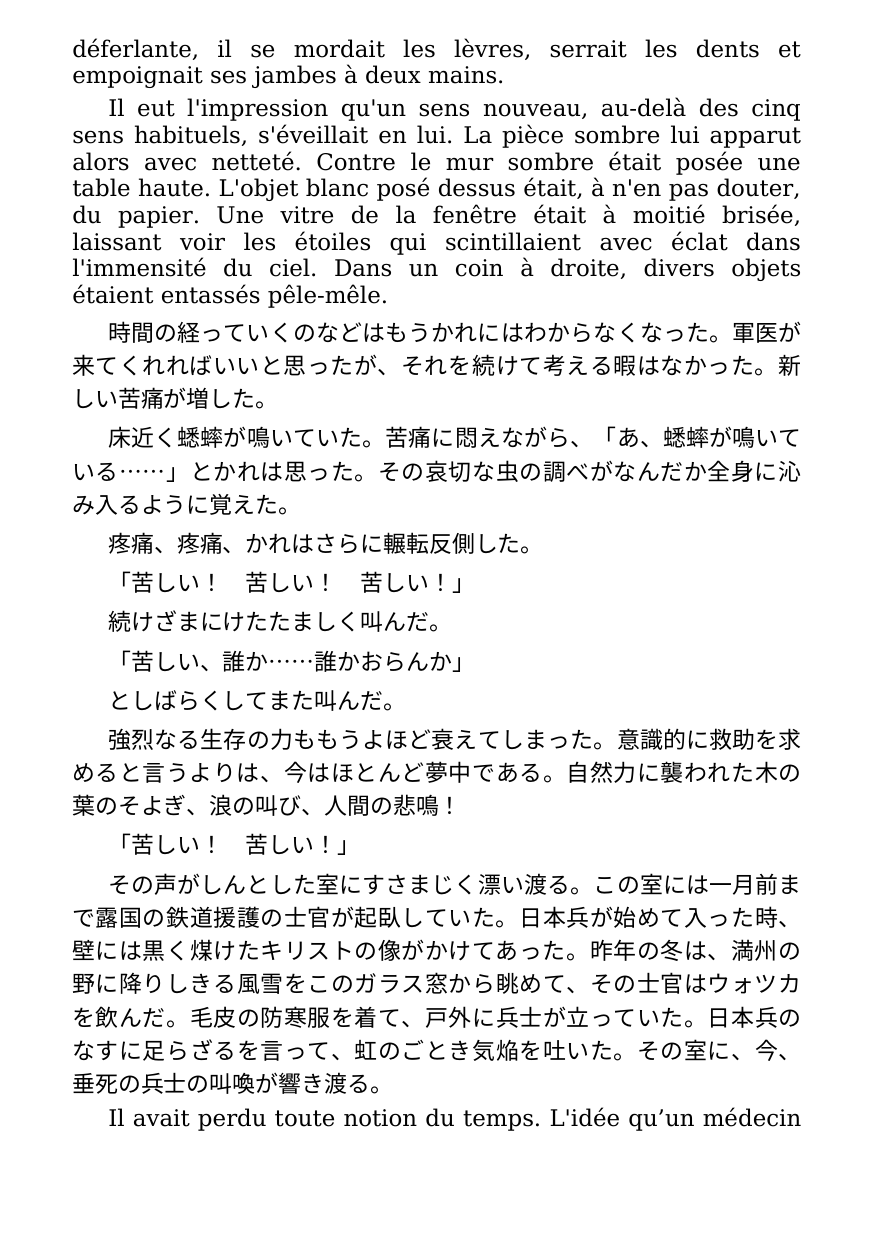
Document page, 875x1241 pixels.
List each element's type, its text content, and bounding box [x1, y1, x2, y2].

text 「苦しい！ 苦しい！ 苦しい！」 [72, 565, 802, 598]
text 続けざまにけたたましく叫んだ。 [72, 604, 802, 637]
text 床近く蟋蟀が鳴いていた。苦痛に悶えながら、「あ、蟋蟀が鳴いている……」とかれは思った。その哀切な虫の調べがなんだか全身に沁み入るように覚えた。 [72, 420, 802, 520]
text としばらくしてまた叫んだ。 [72, 682, 802, 716]
text Il eut l'impression qu'un sens nouveau, au-delà des cinq sens habituels, s'éveillait en lui. La pièce sombre lui apparut alors avec netteté. Contre le mur sombre était posée une table haute. L'objet blanc posé dessus était, à n'en pas douter, du papier. Une vitre de la fenêtre était à moitié brisée, laissant voir les étoiles qui scintillaient avec éclat dans l'immensité du ciel. Dans un coin à droite, divers objets étaient entassés pêle-mêle. [72, 95, 802, 309]
text Il avait perdu toute notion du temps. L'idée qu’un médecin [72, 1105, 802, 1132]
text 強烈なる生存の力ももうよほど衰えてしまった。意識的に救助を求めると言うよりは、今はほとんど夢中である。自然力に襲われた木の葉のそよぎ、浪の叫び、人間の悲鳴！ [72, 722, 802, 821]
text 「苦しい、誰か……誰かおらんか」 [72, 643, 802, 677]
text 時間の経っていくのなどはもうかれにはわからなくなった。軍医が来てくれればいいと思ったが、それを続けて考える暇はなかった。新しい苦痛が増した。 [72, 314, 802, 414]
text 「苦しい！ 苦しい！」 [72, 827, 802, 861]
text その声がしんとした室にすさまじく漂い渡る。この室には一月前まで露国の鉄道援護の士官が起臥していた。日本兵が始めて入った時、壁には黒く煤けたキリストの像がかけてあった。昨年の冬は、満州の野に降りしきる風雪をこのガラス窓から眺めて、その士官はウォツカを飲んだ。毛皮の防寒服を着て、戸外に兵士が立っていた。日本兵のなすに足らざるを言って、虹のごとき気焔を吐いた。その室に、今、垂死の兵士の叫喚が響き渡る。 [72, 866, 802, 1099]
text déferlante, il se mordait les lèvres, serrait les dents et empoignait ses jambes à deux mains. [72, 36, 802, 89]
text 疼痛、疼痛、かれはさらに輾転反側した。 [72, 526, 802, 559]
